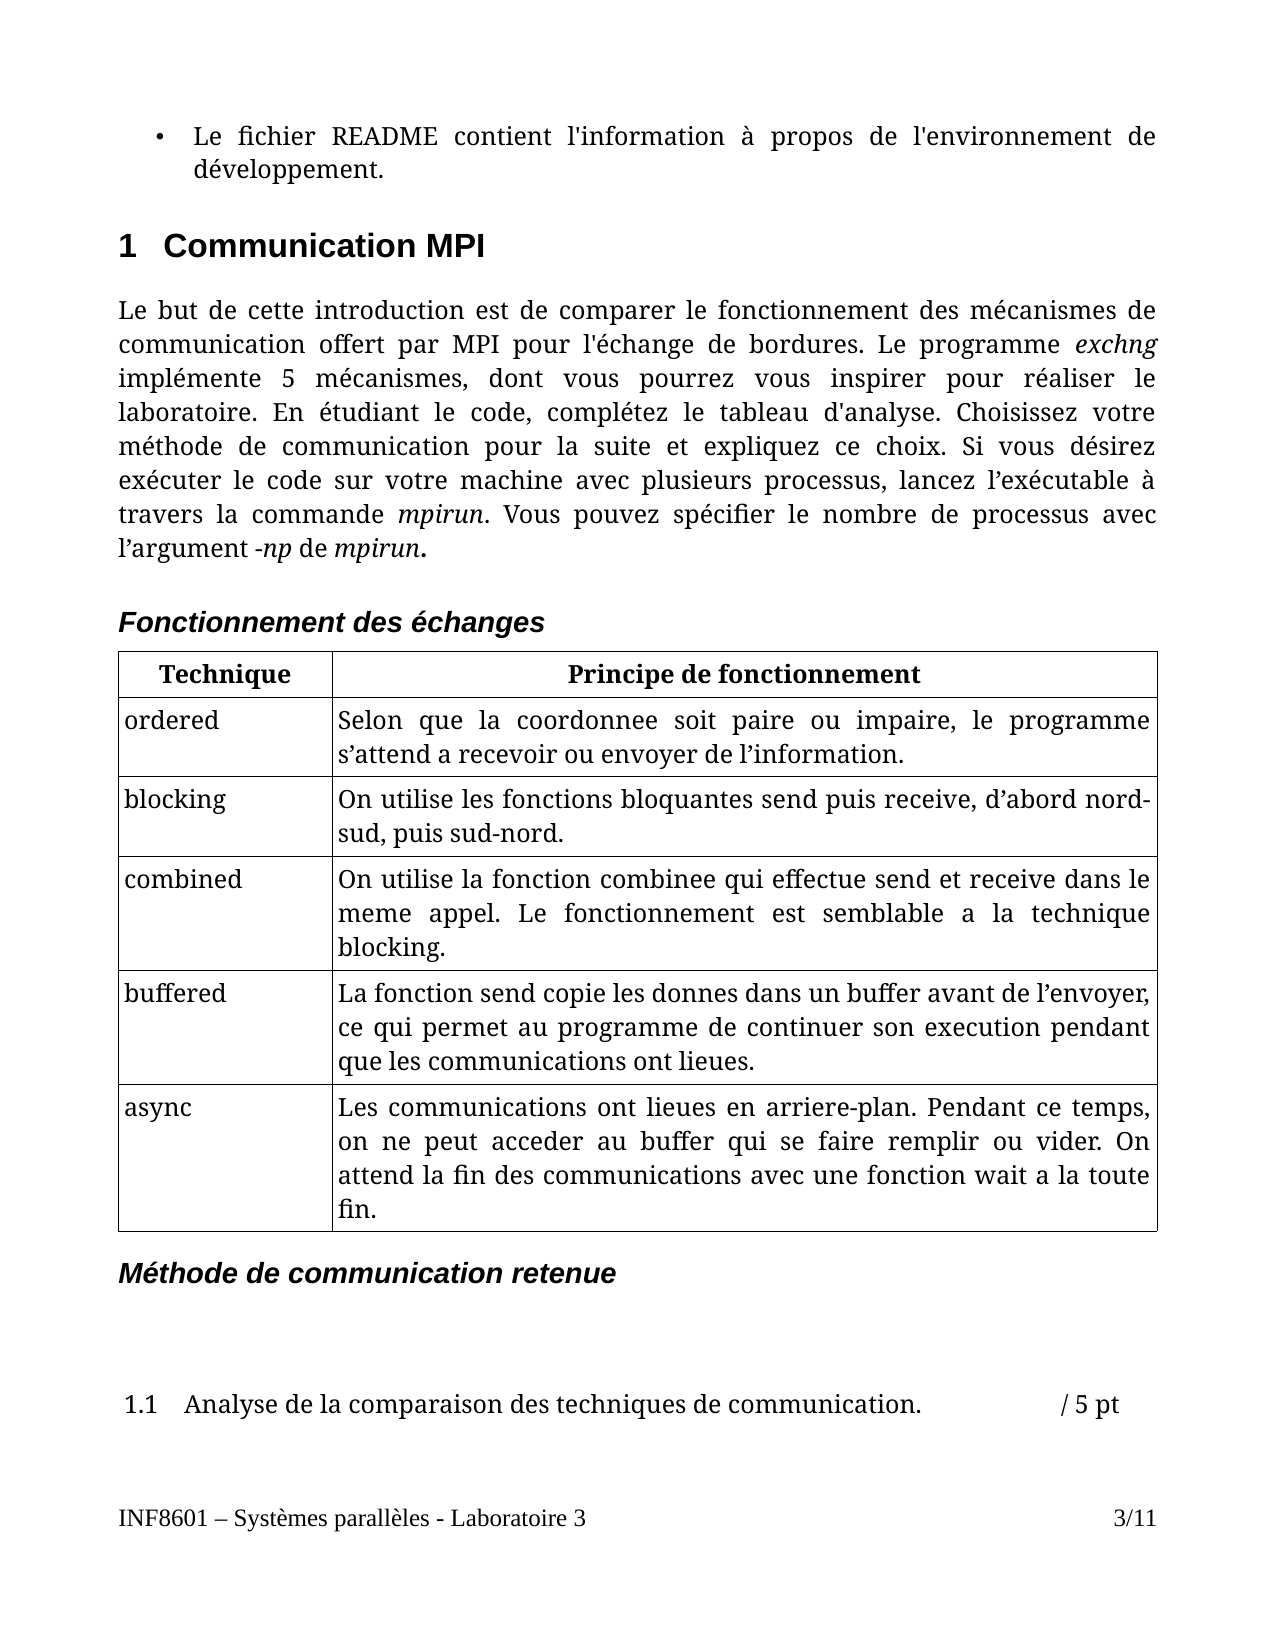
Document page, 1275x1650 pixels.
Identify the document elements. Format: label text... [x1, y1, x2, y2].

table_cell buffered [119, 971, 332, 1083]
table_cell combined [119, 857, 332, 970]
list Le fichier README contient l'information à propos de l'environnement de développement. [156, 118, 1157, 186]
table_cell La fonction send copie les donnes dans un buffer avant de l’envoyer, ce qui permet au programme de continuer son execution pendant que les communications ont lieues. [333, 971, 1157, 1083]
table_cell On utilise les fonctions bloquantes send puis receive, d’abord nord-sud, puis sud-nord. [333, 777, 1157, 856]
table_cell blocking [119, 777, 332, 856]
table_header Analyse de la comparaison des techniques de communication. [118, 1366, 941, 1442]
subtitle Fonctionnement des échanges [118, 605, 1157, 638]
table_cell Selon que la coordonnee soit paire ou impaire, le programme s’attend a recevoir ou envoyer de l’information. [333, 698, 1157, 776]
table_header [941, 1366, 1049, 1442]
text Le but de cette introduction est de comparer le fonctionnement des mécanismes de communication offert par MPI pour l'échange de bordures. Le programme exchng implémente 5 mécanismes, dont vous pourrez vous inspirer pour réaliser le laboratoire. En étudiant le code, complétez le tableau d'analyse. Choisissez votre méthode de communication pour la suite et expliquez ce choix. Si vous désirez exécuter le code sur votre machine avec plusieurs processus, lancez l’exécutable à travers la commande mpirun. Vous pouvez spécifier le nombre de processus avec l’argument -np de mpirun. [118, 292, 1157, 565]
subtitle Méthode de communication retenue [118, 1256, 1157, 1290]
table_header Technique [119, 652, 332, 697]
table_header Principe de fonctionnement [333, 652, 1157, 697]
subtitle Communication MPI [118, 226, 1157, 265]
table_cell Les communications ont lieues en arriere-plan. Pendant ce temps, on ne peut acceder au buffer qui se faire remplir ou vider. On attend la fin des communications avec une fonction wait a la toute fin. [333, 1085, 1157, 1231]
table_cell On utilise la fonction combinee qui effectue send et receive dans le meme appel. Le fonctionnement est semblable a la technique blocking. [333, 857, 1157, 970]
table_header / 5 pt [1049, 1366, 1157, 1442]
table_cell async [119, 1085, 332, 1231]
table_cell ordered [119, 698, 332, 776]
